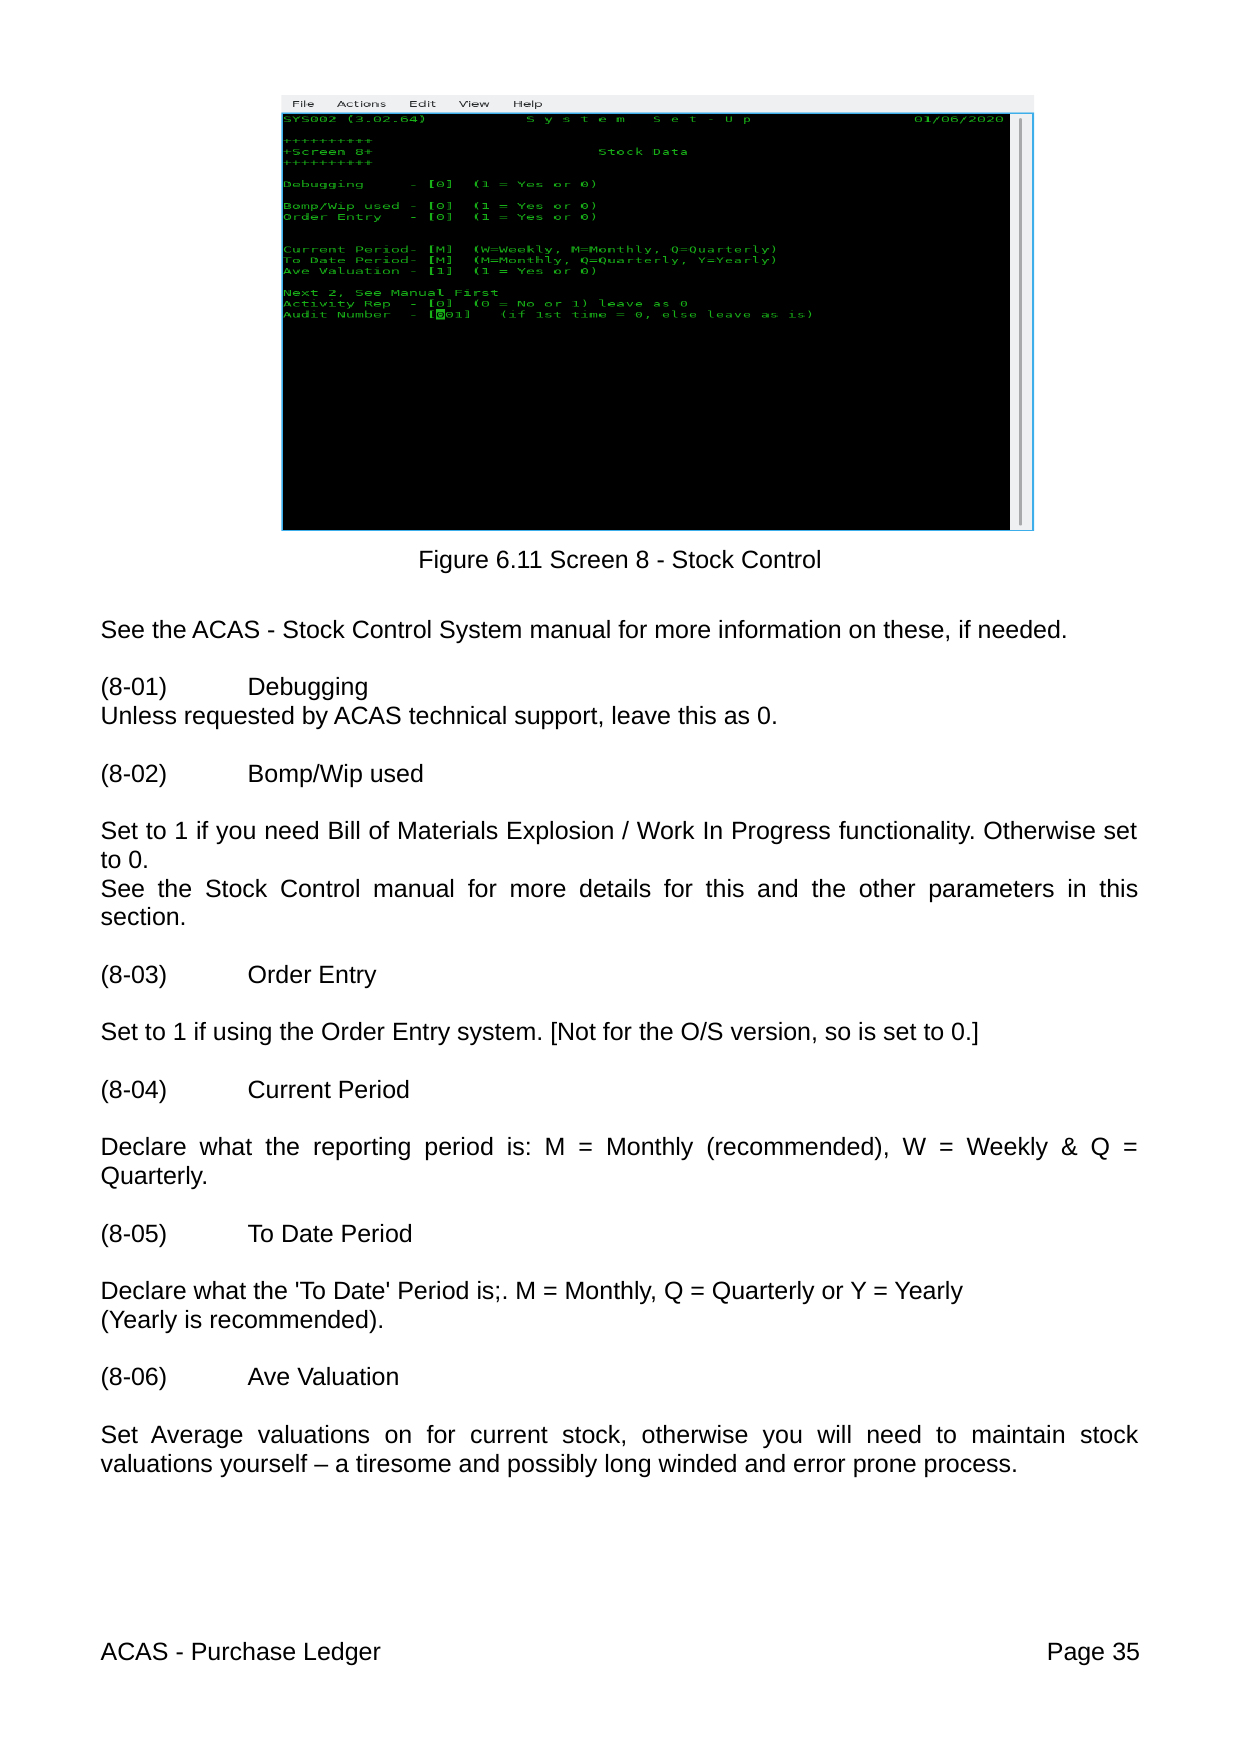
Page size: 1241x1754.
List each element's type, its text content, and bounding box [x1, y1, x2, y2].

text (8-04) Current Period [100, 1075, 1140, 1103]
text Figure 6.11 Screen 8 - Stock Control [100, 545, 1140, 573]
text Set to 1 if you need Bill of Materials Explosion / Work In Progress functionality. Otherwise set to 0. [100, 816, 1140, 873]
text (8-06) Ave Valuation [100, 1362, 1140, 1391]
text (8-03) Order Entry [100, 960, 1140, 988]
text Declare what the 'To Date' Period is;. M = Monthly, Q = Quarterly or Y = Yearly [100, 1276, 1140, 1305]
text See the Stock Control manual for more details for this and the other parameters in this section. [100, 873, 1140, 931]
text (Yearly is recommended). [100, 1305, 1140, 1333]
text Declare what the reporting period is: M = Monthly (recommended), W = Weekly & Q = Quarterly. [100, 1132, 1140, 1190]
text See the ACAS - Stock Control System manual for more information on these, if needed. [100, 615, 1140, 643]
text Set to 1 if using the Order Entry system. [Not for the O/S version, so is set to 0.] [100, 1017, 1140, 1046]
text (8-02) Bomp/Wip used [100, 758, 1140, 787]
text Unless requested by ACAS technical support, leave this as 0. [100, 701, 1140, 730]
text (8-05) To Date Period [100, 1218, 1140, 1247]
picture [281, 95, 1035, 531]
text Set Average valuations on for current stock, otherwise you will need to maintain stock valuations yourself – a tiresome and possibly long winded and error prone process. [100, 1420, 1140, 1477]
text (8-01) Debugging [100, 672, 1140, 701]
